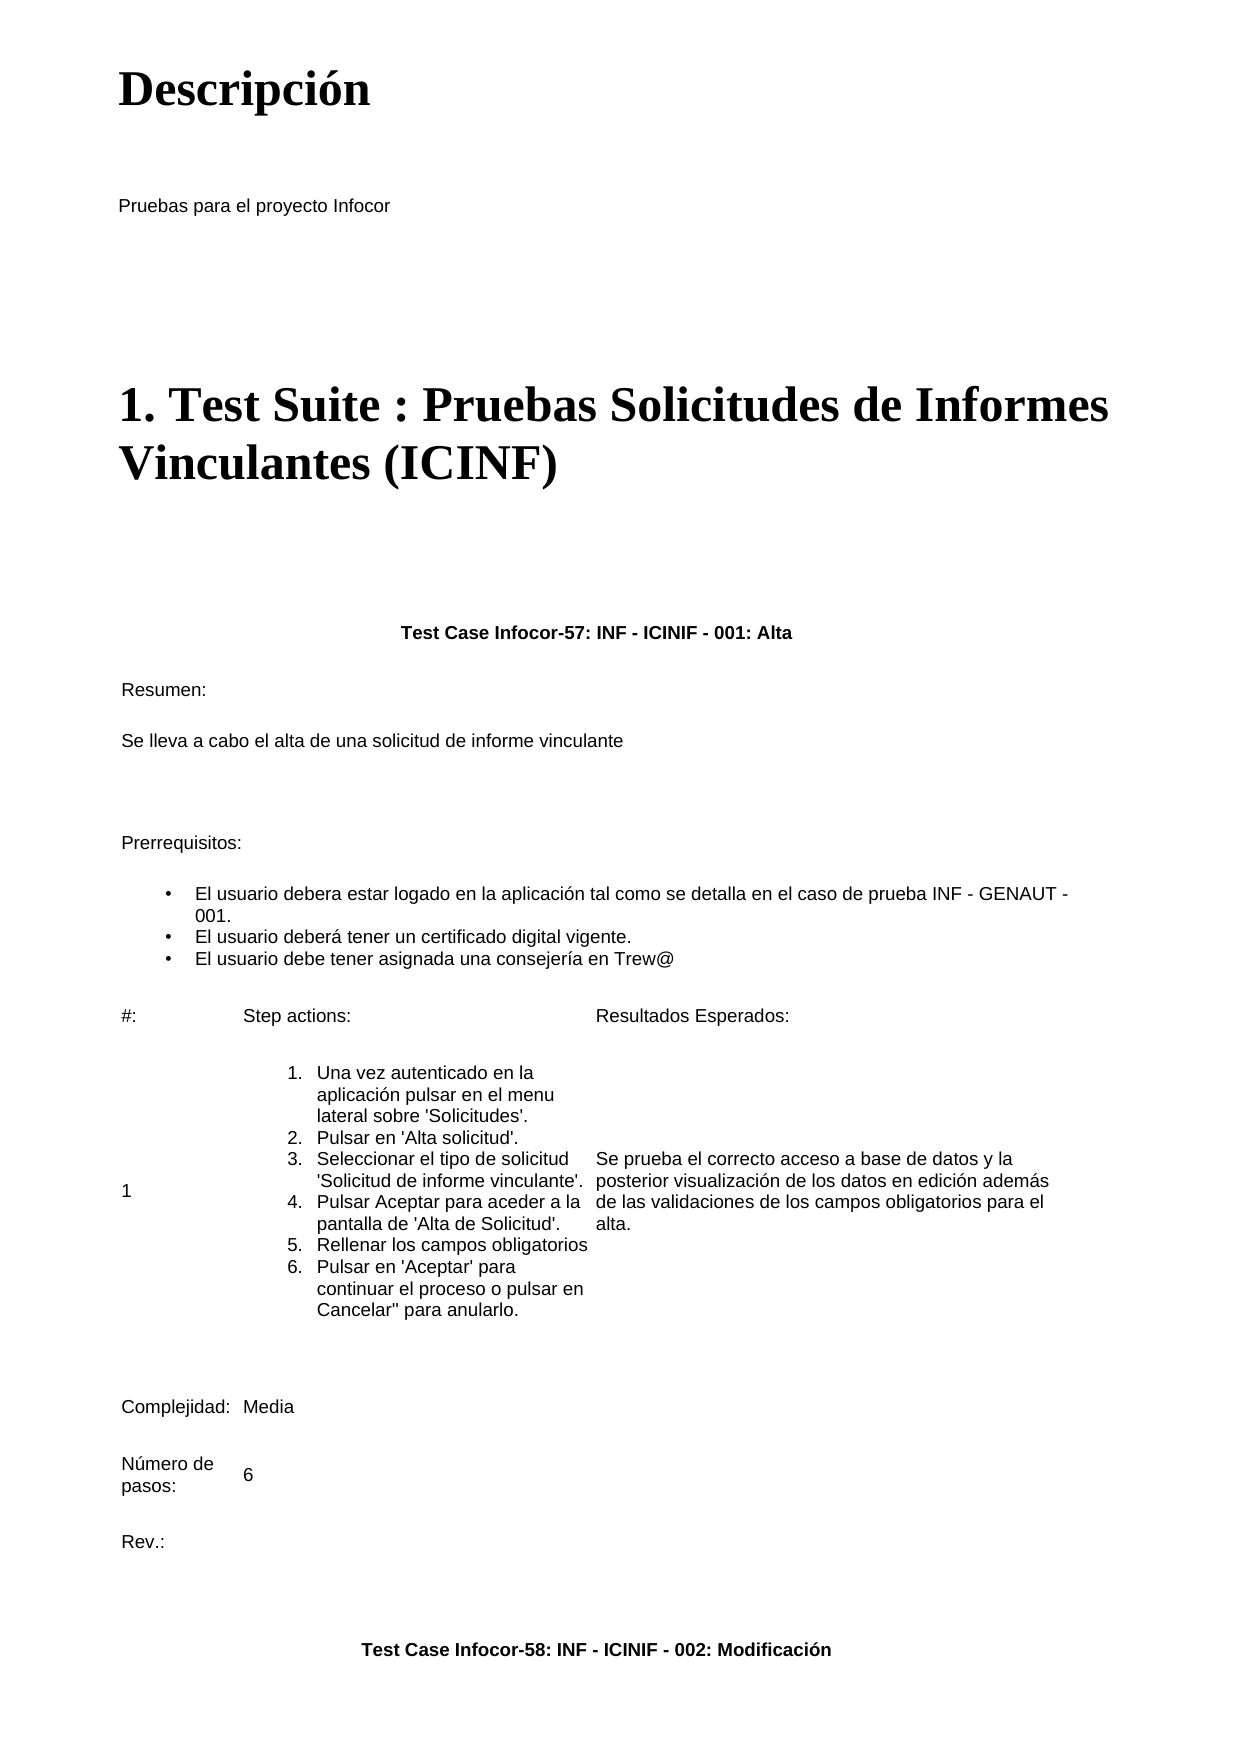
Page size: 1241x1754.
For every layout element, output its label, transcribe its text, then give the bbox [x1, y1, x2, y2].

table_cell Step actions: [240, 1002, 593, 1059]
table_cell 1 [118, 1059, 240, 1353]
table_cell Se prueba el correcto acceso a base de datos y la posterior visualización de los datos en edición además de las validaciones de los campos obligatorios para el alta. [593, 1059, 1075, 1353]
table_header Test Case Infocor-57: INF - ICINIF - 001: Alta [118, 619, 1075, 676]
table_cell Una vez autenticado en la aplicación pulsar en el menu lateral sobre 'Solicitudes'. Pulsar en 'Alta solicitud'. Seleccionar el tipo de solicitud 'Solicitud de informe vinculante'. Pulsar Aceptar para aceder a la pantalla de 'Alta de Solicitud'. Rellenar los campos obligatorios Pulsar en 'Aceptar' para continuar el proceso o pulsar en Cancelar'' para anularlo. [240, 1059, 593, 1353]
table_cell [118, 1353, 1075, 1393]
table_cell 6 [240, 1450, 1075, 1528]
table_cell [240, 1528, 1075, 1585]
table_cell Rev.: [118, 1528, 240, 1585]
table_cell Resultados Esperados: [593, 1002, 1075, 1059]
table_cell Resumen: Se lleva a cabo el alta de una solicitud de informe vinculante Prerrequisitos: El usuario debera estar logado en la aplicación tal como se detalla en el caso de prueba INF - GENAUT -001. El usuario deberá tener un certificado digital vigente. El usuario debe tener asignada una consejería en Trew@ [118, 676, 1075, 1002]
table_cell Media [240, 1393, 1075, 1450]
table_header Test Case Infocor-58: INF - ICINIF - 002: Modificación [118, 1636, 1075, 1693]
subtitle Descripción [118, 59, 1181, 117]
table_cell #: [118, 1002, 240, 1059]
text Pruebas para el proyecto Infocor [118, 195, 1181, 216]
subtitle 1. Test Suite : Pruebas Solicitudes de Informes Vinculantes (ICINF) [118, 375, 1181, 490]
table_cell Número de pasos: [118, 1450, 240, 1528]
table_cell Complejidad: [118, 1393, 240, 1450]
